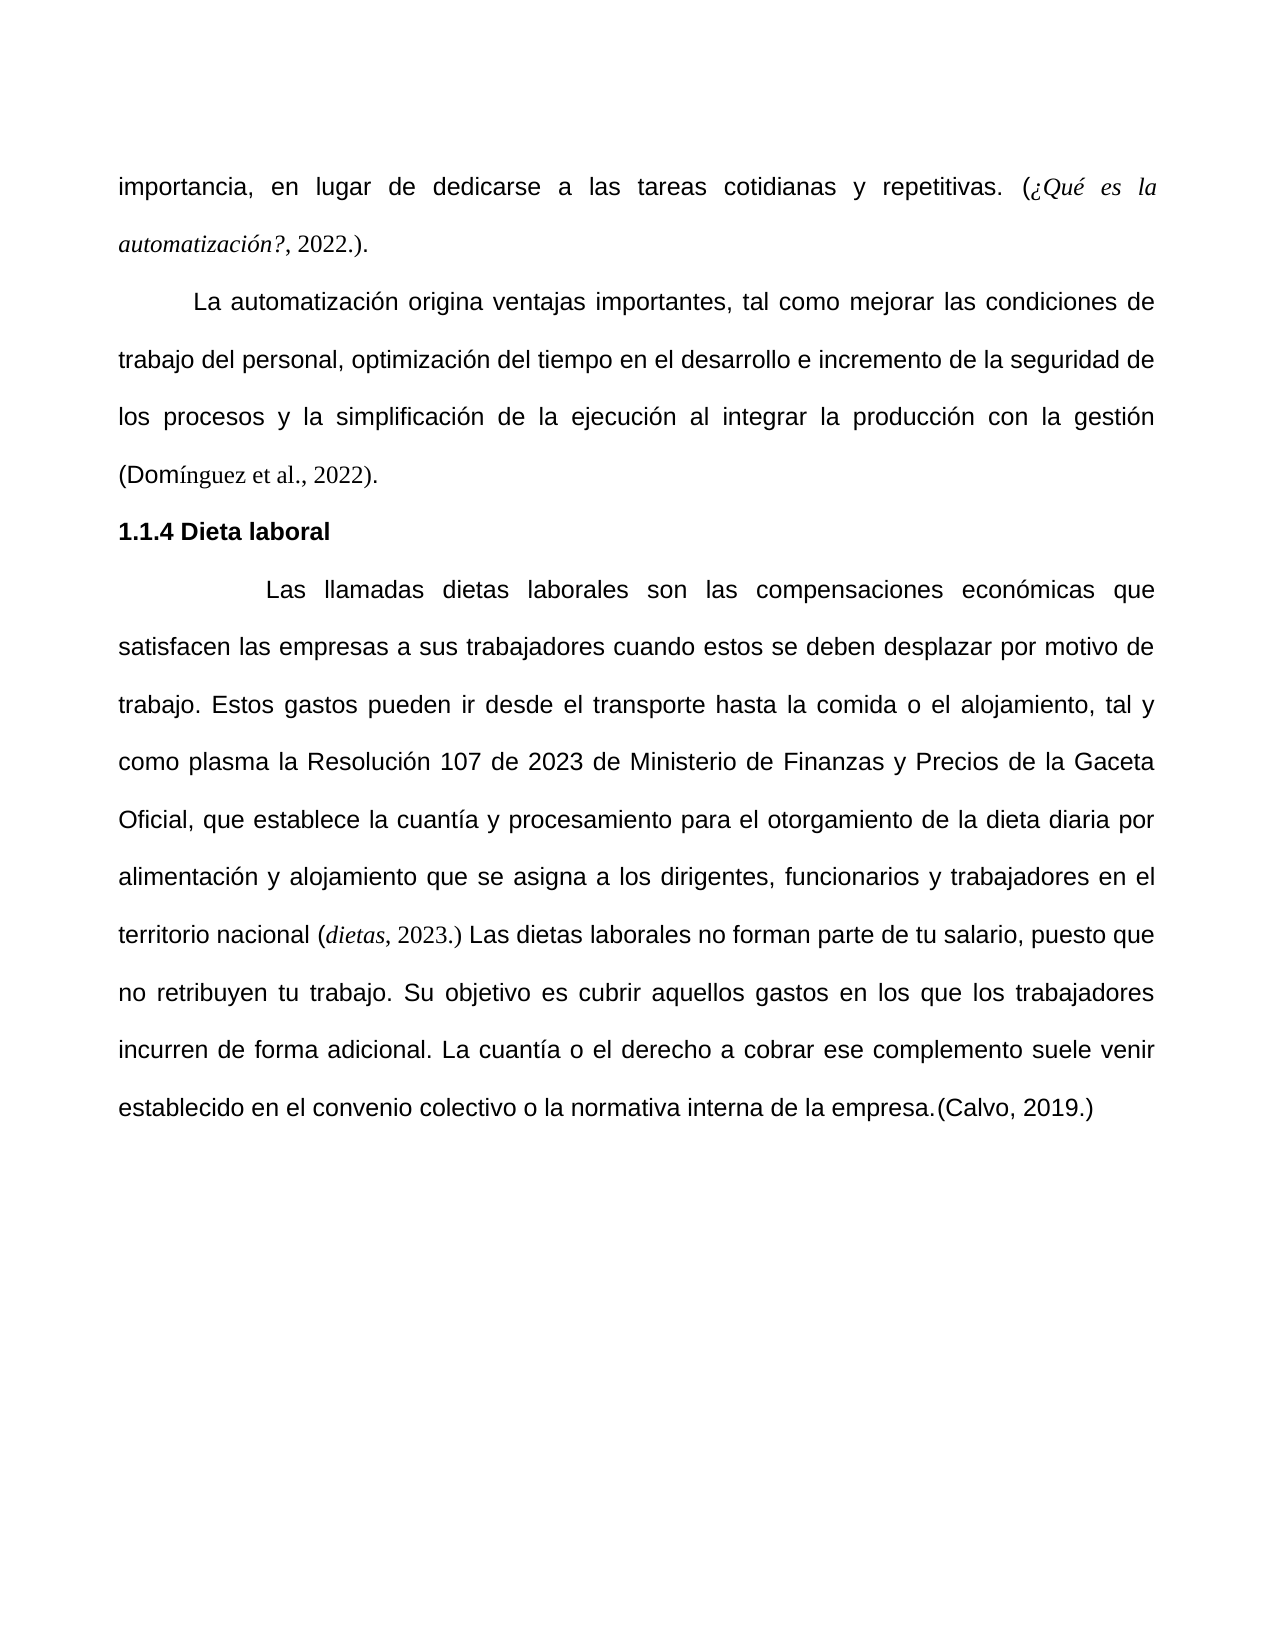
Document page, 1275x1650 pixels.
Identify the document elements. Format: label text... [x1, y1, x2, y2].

text importancia, en lugar de dedicarse a las tareas cotidianas y repetitivas. (¿Qué es la automatización?, 2022.). [118, 172, 1157, 258]
text 1.1.4 Dieta laboral [118, 517, 1157, 546]
text La automatización origina ventajas importantes, tal como mejorar las condiciones de trabajo del personal, optimización del tiempo en el desarrollo e incremento de la seguridad de los procesos y la simplificación de la ejecución al integrar la producción con la gestión (Domínguez et al., 2022). [118, 287, 1157, 488]
text Las llamadas dietas laborales son las compensaciones económicas que satisfacen las empresas a sus trabajadores cuando estos se deben desplazar por motivo de trabajo. Estos gastos pueden ir desde el transporte hasta la comida o el alojamiento, tal y como plasma la Resolución 107 de 2023 de Ministerio de Finanzas y Precios de la Gaceta Oficial, que establece la cuantía y procesamiento para el otorgamiento de la dieta diaria por alimentación y alojamiento que se asigna a los dirigentes, funcionarios y trabajadores en el territorio nacional (dietas, 2023.) Las dietas laborales no forman parte de tu salario, puesto que no retribuyen tu trabajo. Su objetivo es cubrir aquellos gastos en los que los trabajadores incurren de forma adicional. La cuantía o el derecho a cobrar ese complemento suele venir establecido en el convenio colectivo o la normativa interna de la empresa.(Calvo, 2019.) [118, 575, 1157, 1121]
